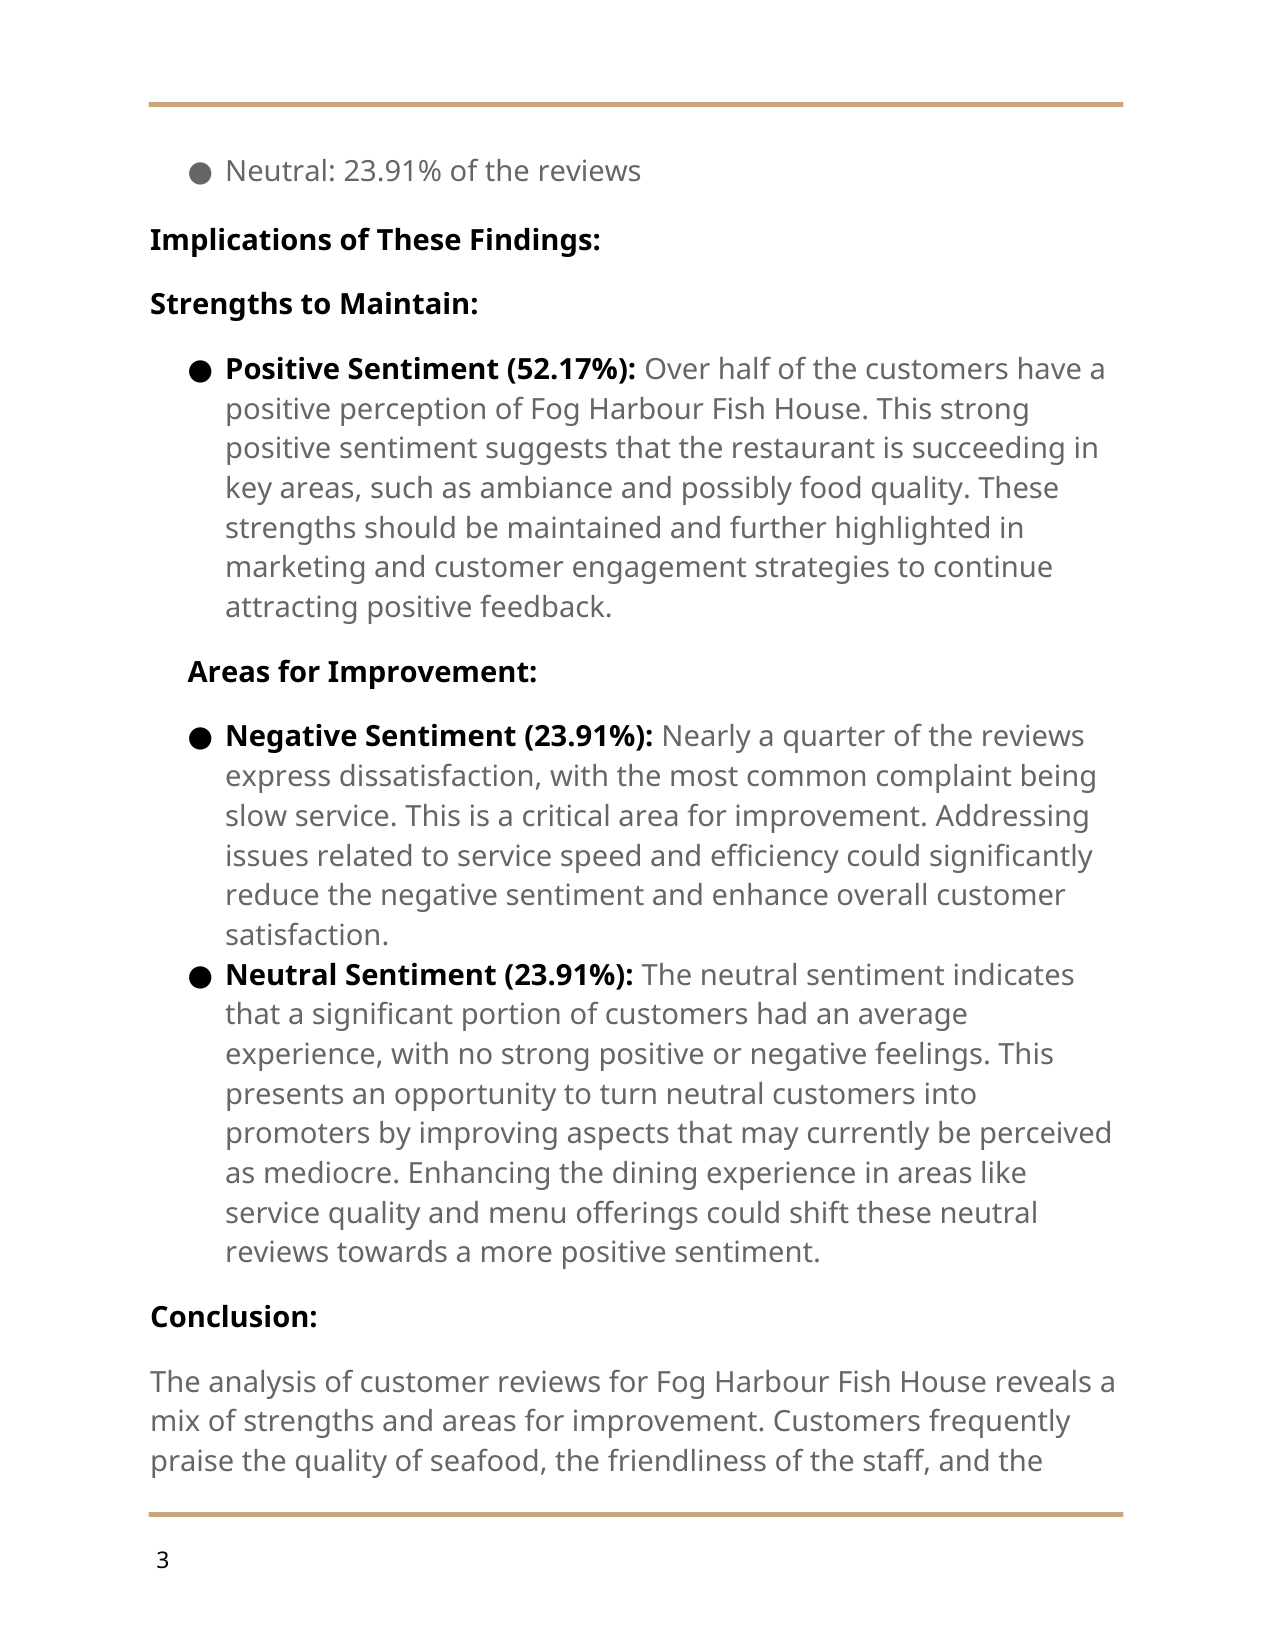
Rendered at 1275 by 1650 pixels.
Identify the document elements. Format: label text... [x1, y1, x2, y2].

subtitle Strengths to Maintain: [150, 283, 1125, 323]
picture [148, 102, 1124, 107]
text The analysis of customer reviews for Fog Harbour Fish House reveals a mix of strengths and areas for improvement. Customers frequently praise the quality of seafood, the friendliness of the staff, and the [150, 1361, 1125, 1480]
list Neutral: 23.91% of the reviews [187, 150, 1125, 190]
list Positive Sentiment (52.17%): Over half of the customers have a positive perception of Fog Harbour Fish House. This strong positive sentiment suggests that the restaurant is succeeding in key areas, such as ambiance and possibly food quality. These strengths should be maintained and further highlighted in marketing and customer engagement strategies to continue attracting positive feedback. [187, 348, 1125, 626]
subtitle Implications of These Findings: [150, 219, 1125, 258]
list Negative Sentiment (23.91%): Nearly a quarter of the reviews express dissatisfaction, with the most common complaint being slow service. This is a critical area for improvement. Addressing issues related to service speed and efficiency could significantly reduce the negative sentiment and enhance overall customer satisfaction. [187, 716, 1125, 954]
text Conclusion: [150, 1296, 1125, 1336]
picture [148, 1512, 1124, 1517]
list Neutral Sentiment (23.91%): The neutral sentiment indicates that a significant portion of customers had an average experience, with no strong positive or negative feelings. This presents an opportunity to turn neutral customers into promoters by improving aspects that may currently be perceived as mediocre. Enhancing the dining experience in areas like service quality and menu offerings could shift these neutral reviews towards a more positive sentiment. [187, 954, 1125, 1271]
subtitle Areas for Improvement: [187, 651, 1125, 691]
